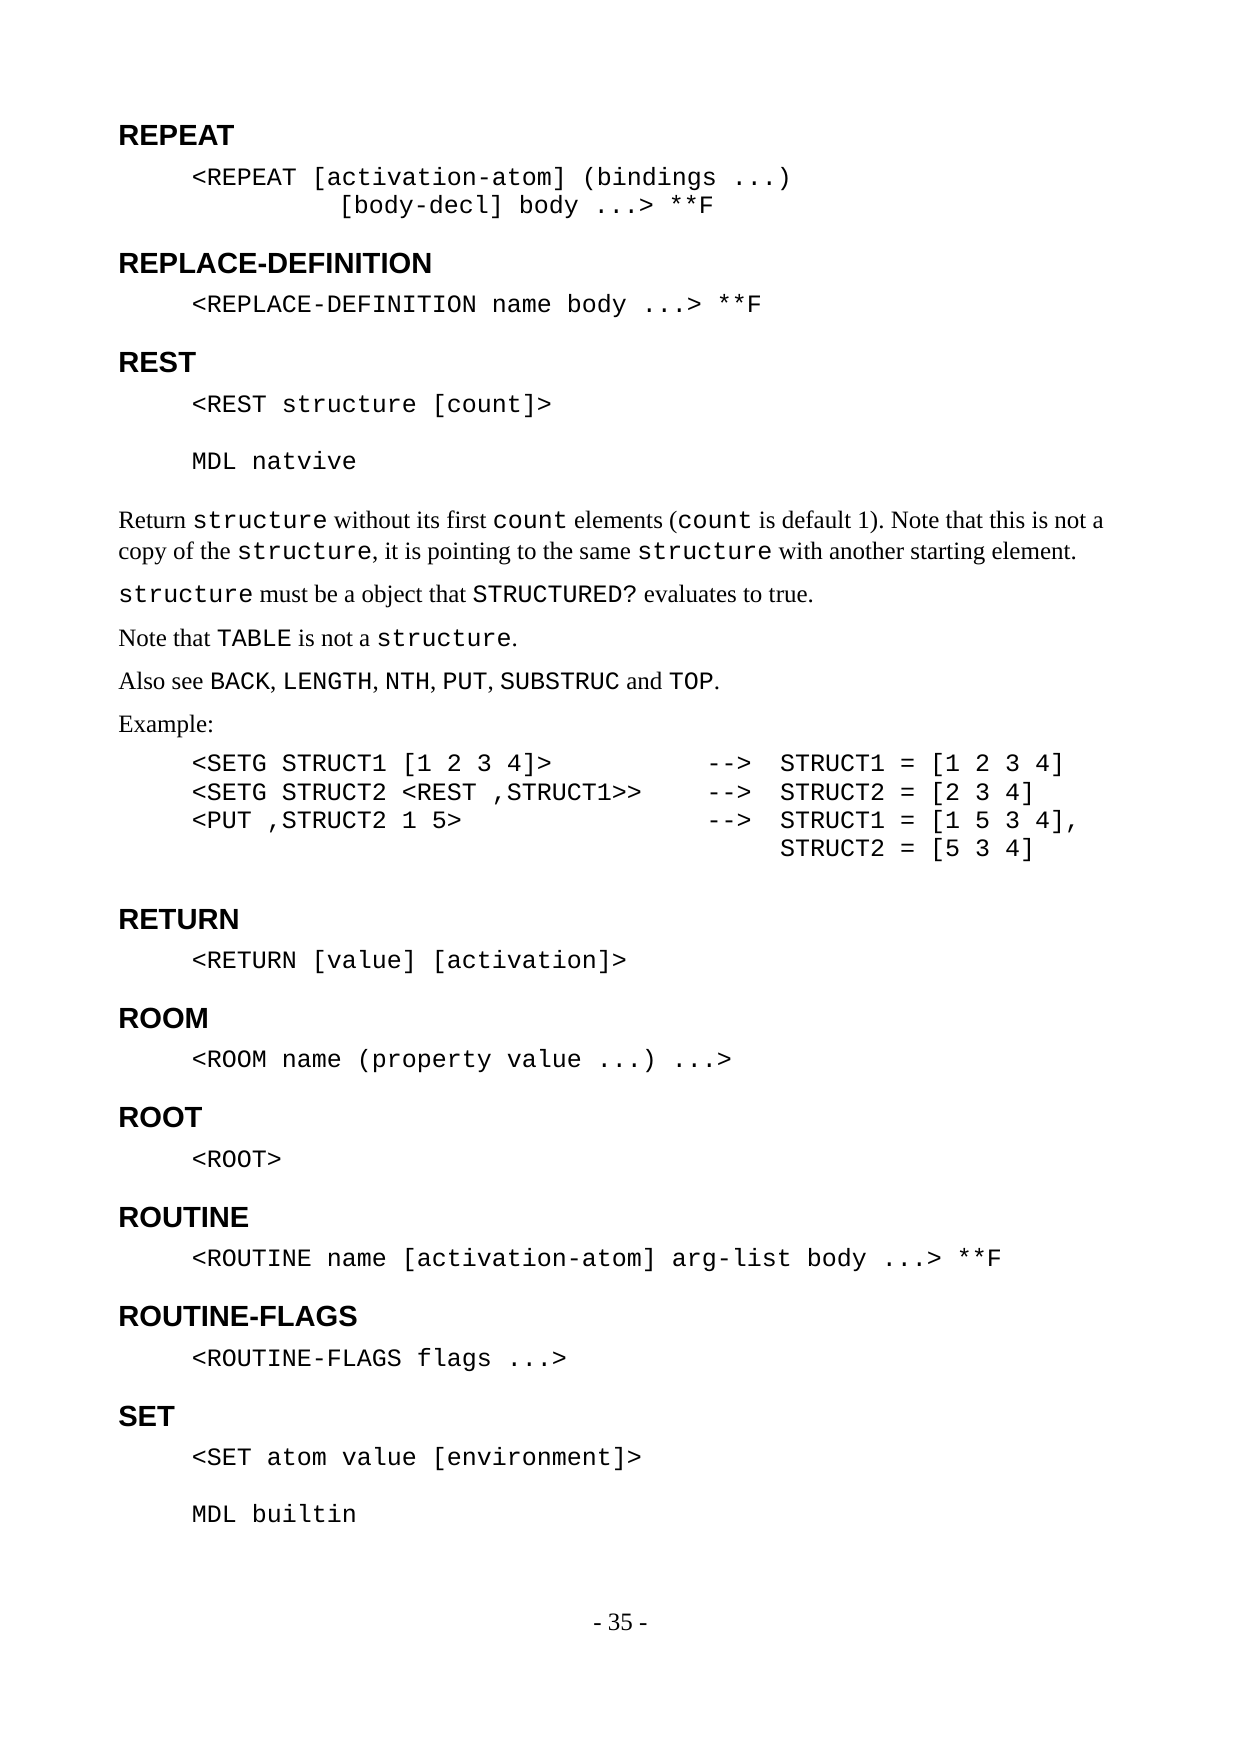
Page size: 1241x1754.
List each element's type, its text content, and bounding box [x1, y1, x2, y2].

text [body-decl] body ...> **F [192, 192, 1122, 221]
text <REST structure [count]> [192, 391, 1122, 419]
text <ROUTINE-FLAGS flags ...> [192, 1345, 1122, 1373]
text Example: [118, 709, 1122, 738]
text <SETG STRUCT1 [1 2 3 4]> --> STRUCT1 = [1 2 3 4] <SETG STRUCT2 <REST ,STRUCT1>> --> STRUCT2 = [2 3 4] <PUT ,STRUCT2 1 5> --> STRUCT1 = [1 5 3 4], STRUCT2 = [5 3 4] [118, 751, 1122, 864]
text <REPEAT [activation-atom] (bindings ...) [192, 164, 1122, 192]
text <ROUTINE name [activation-atom] arg-list body ...> **F [192, 1246, 1122, 1274]
text <ROOT> [192, 1146, 1122, 1175]
subtitle ROOT [118, 1100, 1122, 1134]
subtitle ROUTINE [118, 1200, 1122, 1233]
subtitle ROUTINE-FLAGS [118, 1299, 1122, 1333]
subtitle REPLACE-DEFINITION [118, 246, 1122, 279]
text <ROOM name (property value ...) ...> [192, 1047, 1122, 1075]
text Return structure without its first count elements (count is default 1). Note that this is not a copy of the structure, it is pointing to the same structure with another starting element. [118, 505, 1122, 567]
subtitle RETURN [118, 902, 1122, 935]
subtitle REPEAT [118, 118, 1122, 152]
text <SET atom value [environment]> [192, 1444, 1122, 1473]
subtitle SET [118, 1398, 1122, 1432]
text <RETURN [value] [activation]> [192, 948, 1122, 976]
text MDL builtin [192, 1502, 1122, 1530]
text Also see BACK, LENGTH, NTH, PUT, SUBSTRUC and TOP. [118, 666, 1122, 697]
subtitle ROOM [118, 1001, 1122, 1034]
text MDL natvive [192, 448, 1122, 477]
text Note that TABLE is not a structure. [118, 623, 1122, 654]
text structure must be a object that STRUCTURED? evaluates to true. [118, 579, 1122, 610]
subtitle REST [118, 345, 1122, 379]
text <REPLACE-DEFINITION name body ...> **F [192, 292, 1122, 320]
